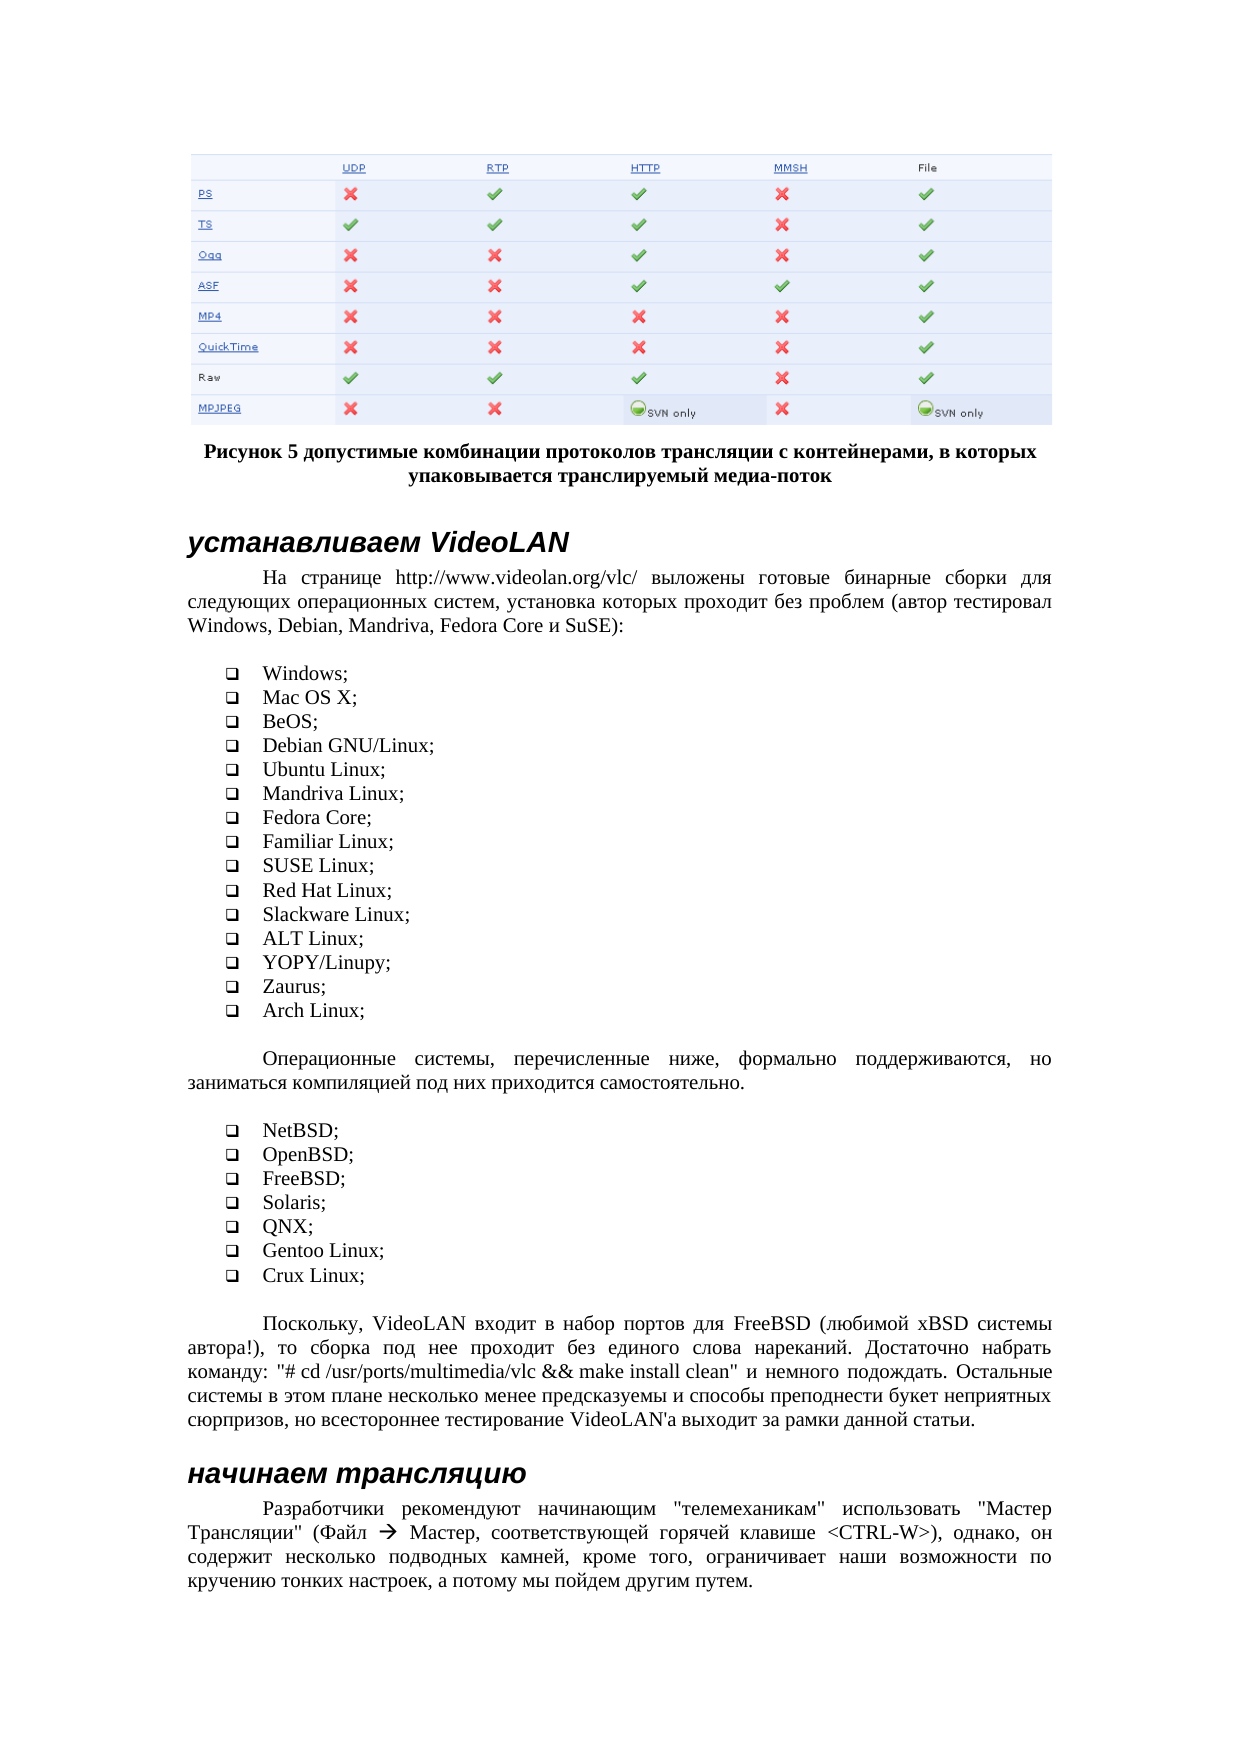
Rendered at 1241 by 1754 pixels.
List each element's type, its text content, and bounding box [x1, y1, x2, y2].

list Solaris; [225, 1190, 1053, 1214]
text Разработчики рекомендуют начинающим "телемеханикам" использовать "Мастер Трансляции" (Файл  Мастер, соответствующей горячей клавише <CTRL-W>), однако, он содержит несколько подводных камней, кроме того, ограничивает наши возможности по кручению тонких настроек, а потому мы пойдем другим путем. [187, 1496, 1053, 1592]
list Windows; [225, 661, 1053, 685]
text Операционные системы, перечисленные ниже, формально поддерживаются, но заниматься компиляцией под них приходится самостоятельно. [187, 1046, 1053, 1094]
list SUSE Linux; [225, 853, 1053, 877]
list QNX; [225, 1214, 1053, 1238]
list Ubuntu Linux; [225, 757, 1053, 781]
list YOPY/Linupy; [225, 950, 1053, 974]
subtitle начинаем трансляцию [187, 1456, 1053, 1489]
text Поскольку, VideoLAN входит в набор портов для FreeBSD (любимой xBSD системы автора!), то сборка под нее проходит без единого слова нареканий. Достаточно набрать команду: "# cd /usr/ports/multimedia/vlc && make install clean" и немного подождать. Остальные системы в этом плане несколько менее предсказуемы и способы преподнести букет неприятных сюрпризов, но всестороннее тестирование VideoLAN'а выходит за рамки данной статьи. [187, 1311, 1053, 1431]
list BeOS; [225, 709, 1053, 733]
text Рисунок 5 допустимые комбинации протоколов трансляции с контейнерами, в которых упаковывается транслируемый медиа-поток [187, 439, 1053, 487]
list OpenBSD; [225, 1142, 1053, 1166]
list Red Hat Linux; [225, 877, 1053, 902]
list Gentoo Linux; [225, 1238, 1053, 1262]
picture [188, 150, 1053, 427]
list ALT Linux; [225, 926, 1053, 950]
list Crux Linux; [225, 1262, 1053, 1287]
list Familiar Linux; [225, 829, 1053, 853]
list Slackware Linux; [225, 902, 1053, 926]
list FreeBSD; [225, 1166, 1053, 1190]
list NetBSD; [225, 1118, 1053, 1142]
list Arch Linux; [225, 998, 1053, 1022]
text На странице http://www.videolan.org/vlc/ выложены готовые бинарные сборки для следующих операционных систем, установка которых проходит без проблем (автор тестировал Windows, Debian, Mandriva, Fedora Core и SuSE): [187, 565, 1053, 637]
subtitle устанавливаем VideoLAN [187, 525, 1053, 558]
list Zaurus; [225, 974, 1053, 998]
list Mandriva Linux; [225, 781, 1053, 805]
list Mac OS X; [225, 685, 1053, 709]
list Debian GNU/Linux; [225, 733, 1053, 757]
list Fedora Core; [225, 805, 1053, 829]
